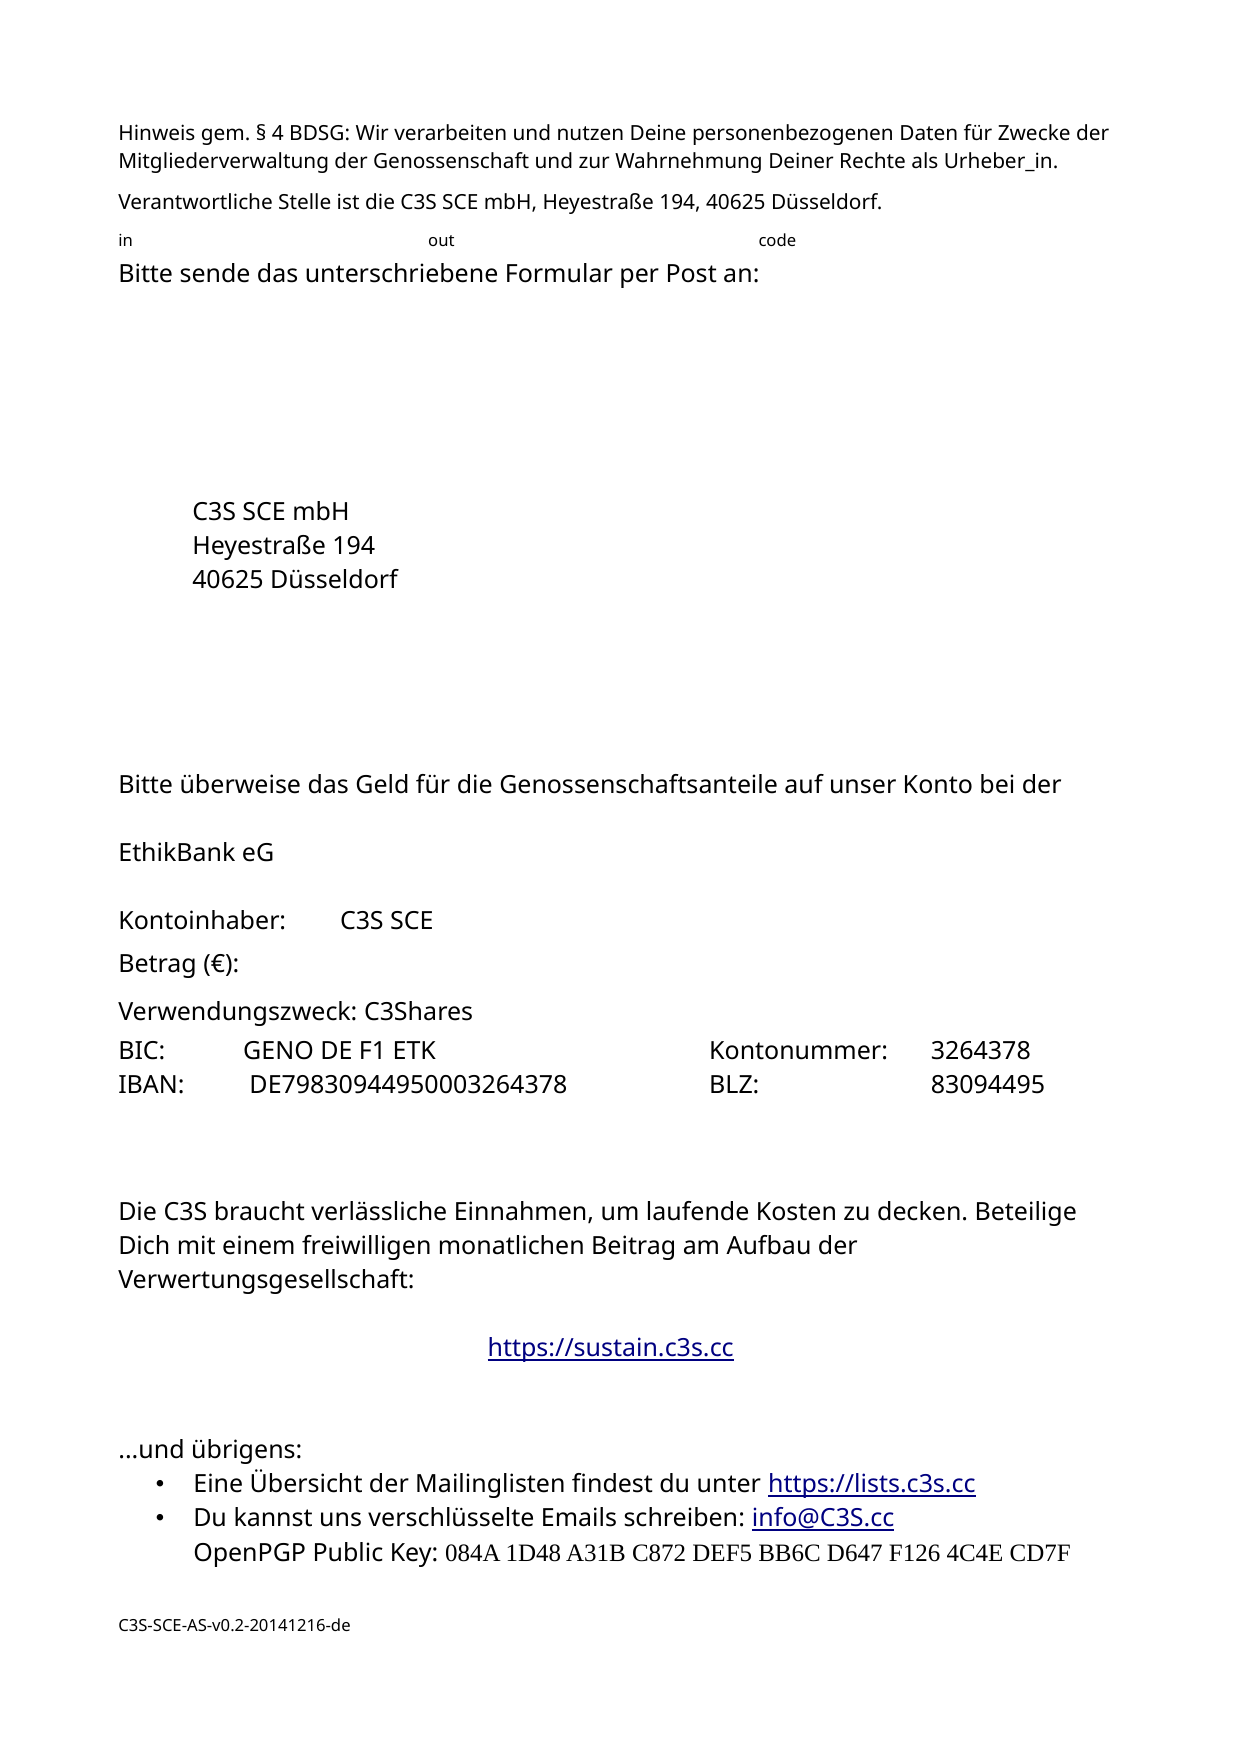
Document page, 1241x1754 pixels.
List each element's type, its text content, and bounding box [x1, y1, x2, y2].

text https://sustain.c3s.cc [118, 1330, 1122, 1364]
text Kontoinhaber: C3S SCE [118, 902, 1122, 937]
text [603, 937, 1122, 984]
text Verantwortliche Stelle ist die C3S SCE mbH, Heyestraße 194, 40625 Düsseldorf. [118, 187, 1122, 216]
text BIC: GENO DE F1 ETK Kontonummer: 3264378 [118, 1032, 1122, 1066]
text Verwendungszweck: C3Shares [118, 984, 480, 1032]
text in out code [118, 228, 1122, 255]
text Die C3S braucht verlässliche Einnahmen, um laufende Kosten zu decken. Beteilige Dich mit einem freiwilligen monatlichen Beitrag am Aufbau der Verwertungsgesellschaft: [118, 1193, 1122, 1296]
list Du kannst uns verschlüsselte Emails schreiben: info@C3S.cc OpenPGP Public Key: 084A 1D48 A31B C872 DEF5 BB6C D647 F126 4C4E CD7F [156, 1500, 1122, 1568]
text EthikBank eG [118, 834, 1122, 868]
text Bitte überweise das Geld für die Genossenschaftsanteile auf unser Konto bei der [118, 766, 1122, 800]
text Heyestraße 194 [118, 528, 1122, 562]
list Eine Übersicht der Mailinglisten findest du unter https://lists.c3s.cc [156, 1466, 1122, 1500]
text ...und übrigens: [118, 1432, 1122, 1466]
text IBAN: DE79830944950003264378 BLZ: 83094495 [118, 1066, 1122, 1101]
text Betrag (€): [118, 937, 340, 984]
text 40625 Düsseldorf [118, 562, 1122, 596]
text [753, 984, 1122, 1032]
text Bitte sende das unterschriebene Formular per Post an: [118, 255, 1122, 289]
text C3S SCE mbH [118, 494, 1122, 528]
text Hinweis gem. § 4 BDSG: Wir verarbeiten und nutzen Deine personenbezogenen Daten für Zwecke der Mitglieder­verwaltung der Genossenschaft und zur Wahrnehmung Deiner Rechte als Urheber_in. [118, 118, 1122, 175]
